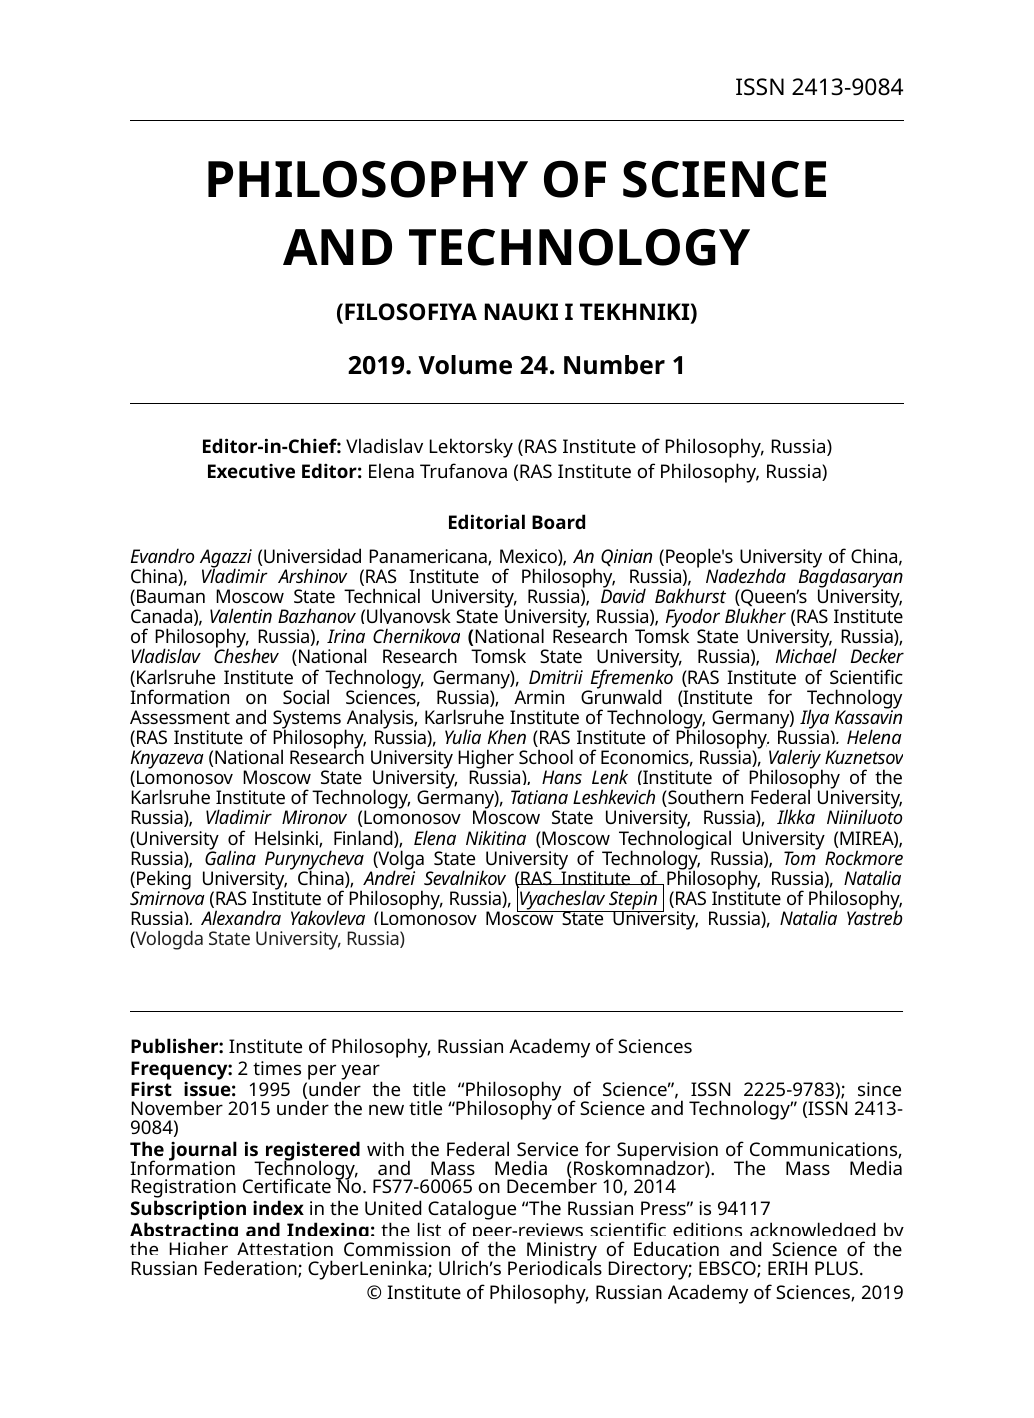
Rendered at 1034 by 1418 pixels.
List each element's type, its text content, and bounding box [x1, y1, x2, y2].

text Editor-in-Chief: Vladislav Lektorsky (RAS Institute of Philosophy, Russia) [130, 433, 903, 459]
text Frequency: 2 times per year [130, 1060, 903, 1079]
text The journal is registered with the Federal Service for Supervision of Communications, Information Technology, and Mass Media (Roskomnadzor). The Mass Media Registration Certificate No. FS77-60065 on Deсember 10, 2014 [130, 1141, 903, 1198]
text Evandro Agazzi (Universidad Panamericana, Mexico), An Qinian (People's University of China, China), Vladimir Arshinov (RAS Institute of Philosophy, Russia), Nadezhda Bagdasaryan (Bauman Moscow State Technical University, Russia), David Bakhurst (Queen’s University, Canada), Valentin Bazhanov (Ulyanovsk State University, Russia), Fyodor Blukher (RAS Institute of Philosophy, Russia), Irina Chernikova (National Research Tomsk State University, Russia), Vladislav Cheshev (National Research Tomsk State University, Russia), Michael Decker (Karlsruhe Institute of Technology, Germany), Dmitrii Efremenko (RAS Institute of Scientific Information on Social Sciences, Russia), Armin Grunwald (Institute for Technology Assessment and Systems Analysis, Karlsruhe Institute of Technology, Germany) Ilya Kassavin (RAS Institute of Philosophy, Russia), Yulia Khen (RAS Institute of Philosophy, Russia), Helena Knyazeva (National Research University Higher School of Economics, Russia), Valeriy Kuznetsov (Lomonosov Moscow State University, Russia), Hans Lenk (Institute of Philosophy of the Karlsruhe Institute of Technology, Germany), Tatiana Leshkevich (Southern Federal University, Russia), Vladimir Mironov (Lomonosov Moscow State University, Russia), Ilkka Niiniluoto (University of Helsinki, Finland), Elena Nikitina (Moscow Technological University (MIREA), Russia), Galina Purynycheva (Volga State University of Technology, Russia), Tom Rockmore (Peking University, China), Andrei Sevalnikov (RAS Institute of Philosophy, Russia), Natalia Smirnova (RAS Institute of Philosophy, Russia), Vyacheslav Stepin (RAS Institute of Philosophy, Russia), Alexandra Yakovleva (Lomonosov Moscow State University, Russia), Natalia Yastreb (Vologda State University, Russia) [130, 547, 903, 949]
text First issue: 1995 (under the title “Philosophy of Science”, ISSN 2225-9783); since November 2015 under the new title “Philosophy of Science and Technology” (ISSN 2413-9084) [130, 1082, 903, 1138]
text Editorial Board [130, 500, 903, 537]
text Abstracting and Indexing: the list of peer-reviews scientific editions acknowledged by the Higher Attestation Commission of the Ministry of Education and Science of the Russian Federation; CyberLeninka; Ulrich’s Periodicals Directory; EBSCO; ERIH PLUS. [130, 1222, 903, 1279]
text Executive Editor: Elena Trufanova (RAS Institute of Philosophy, Russia) [130, 459, 903, 484]
text Publisher: Institute of Philosophy, Russian Academy of Sciences [130, 1038, 903, 1057]
text Subscription index in the United Catalogue “The Russian Press” is 94117 [130, 1201, 903, 1219]
table_header PHILOSOPHY OF SCIENCE AND TECHNOLOGY (FILOSOFIYA NAUKI I TEKHNIKI) 2019. Volume 24. Number 1 [130, 121, 903, 403]
